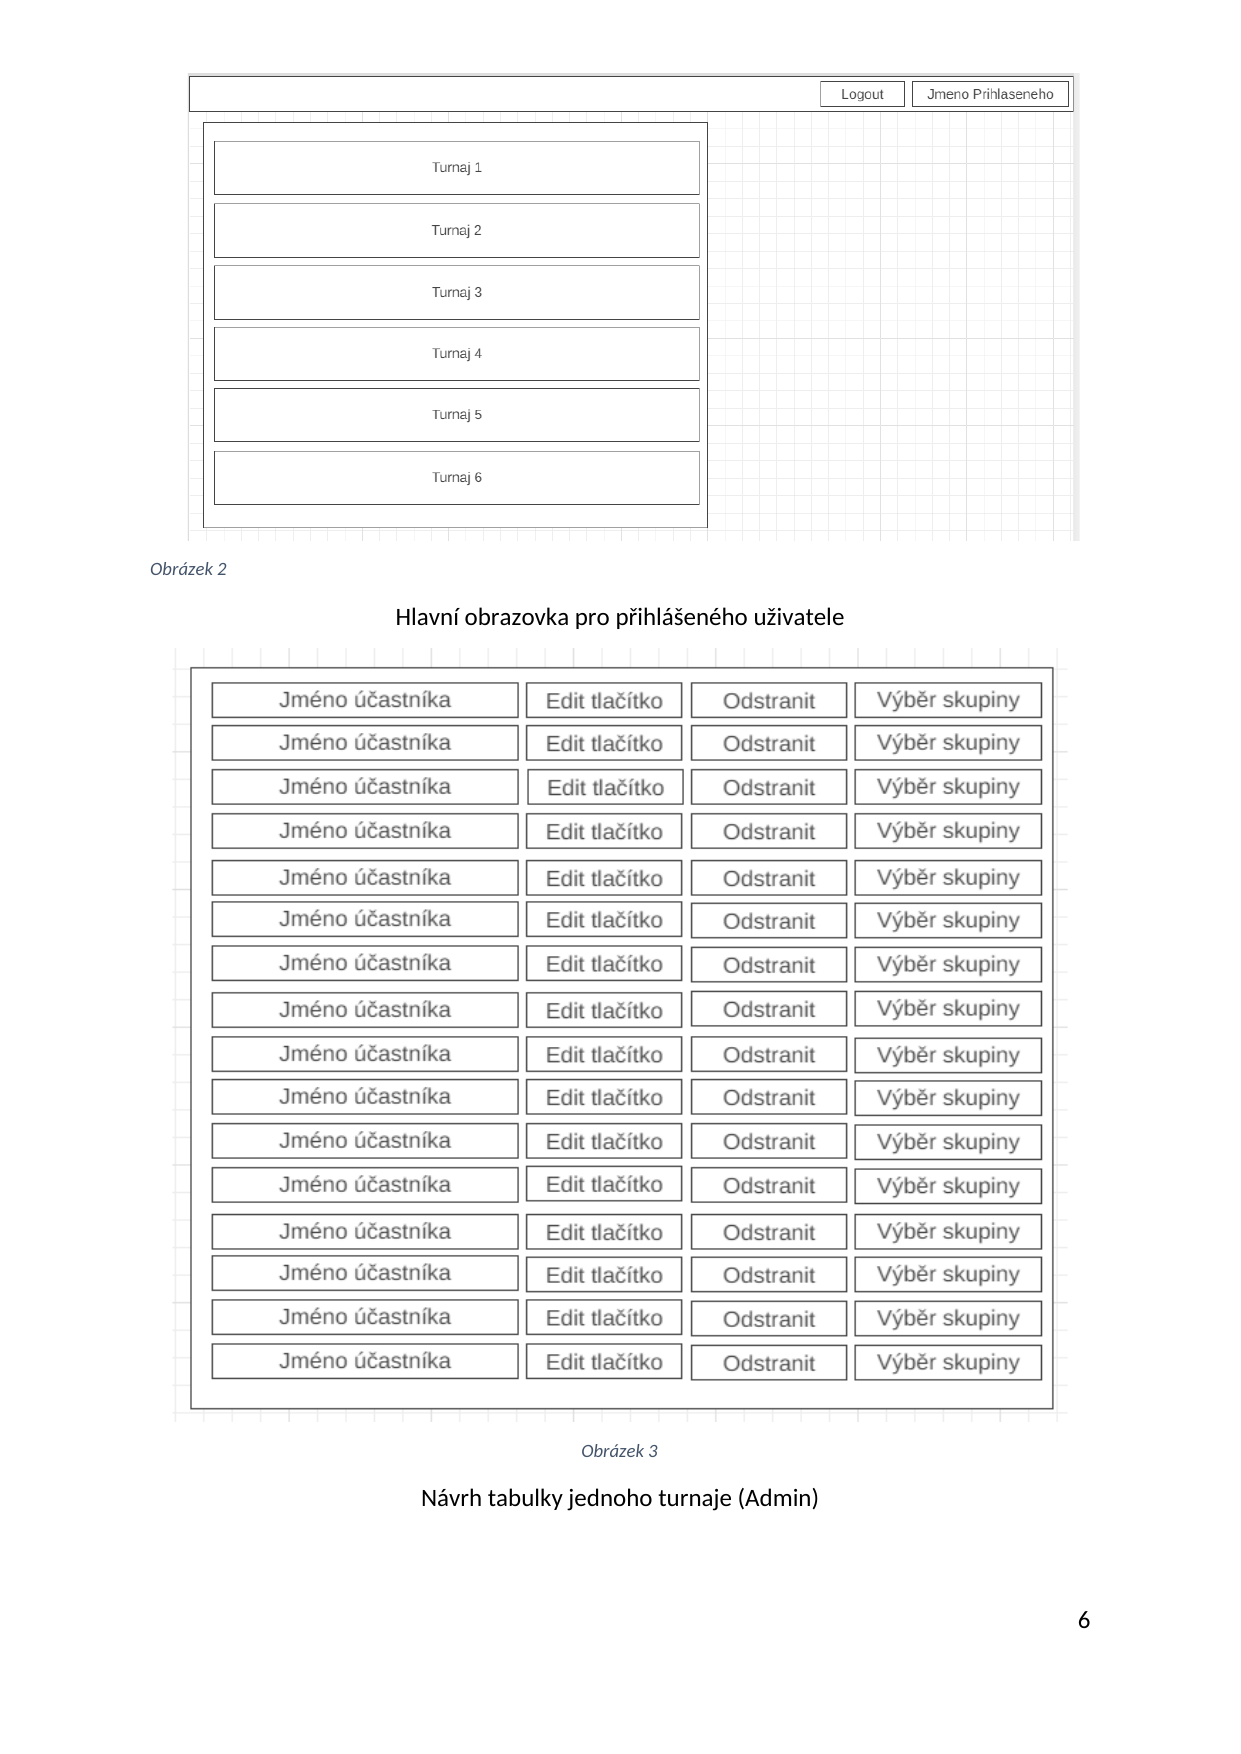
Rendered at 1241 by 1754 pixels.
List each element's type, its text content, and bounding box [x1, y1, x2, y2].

text Hlavní obrazovka pro přihlášeného uživatele [150, 601, 1090, 632]
text Obrázek 2 [150, 558, 1090, 581]
text Obrázek 3 [150, 1439, 1090, 1462]
text Návrh tabulky jednoho turnaje (Admin) [150, 1482, 1090, 1513]
